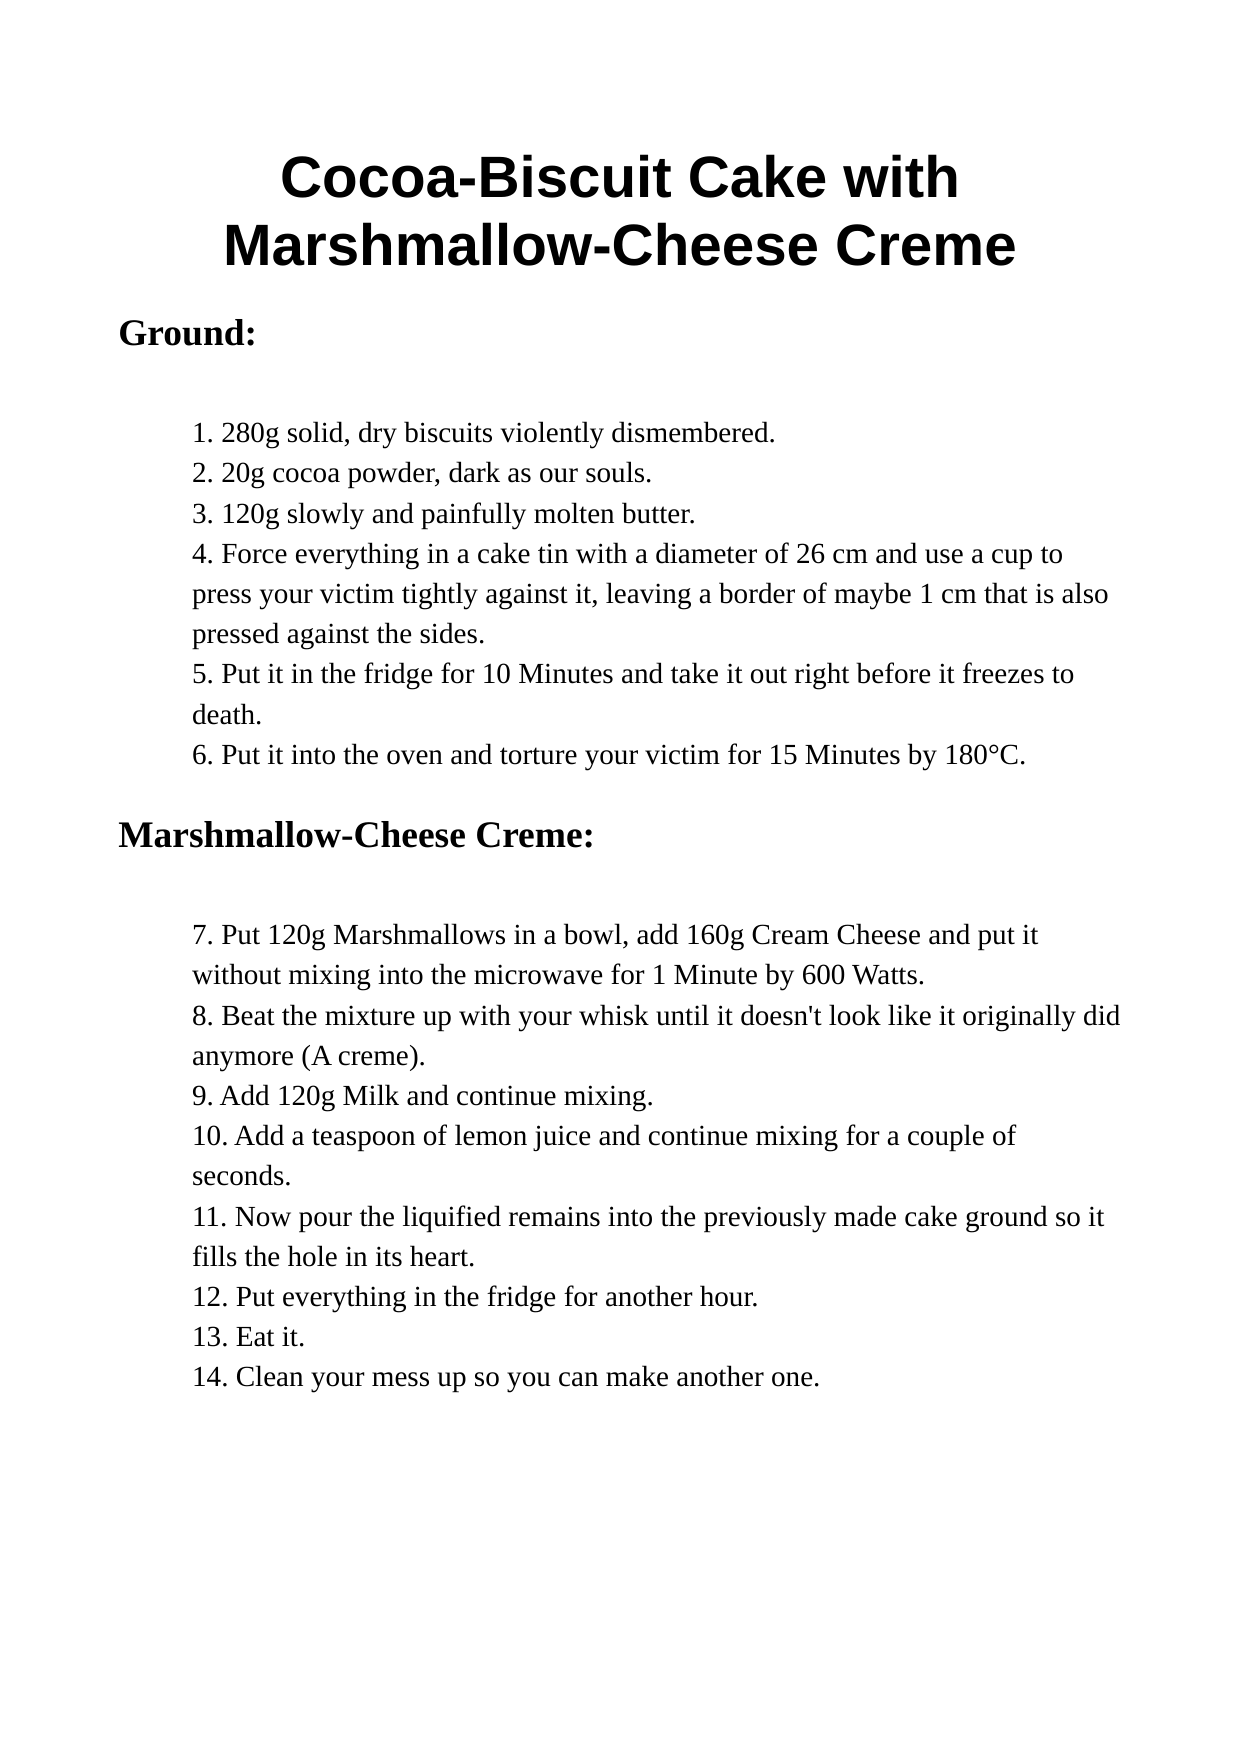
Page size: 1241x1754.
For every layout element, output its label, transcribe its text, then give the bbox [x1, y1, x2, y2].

subtitle Ground: [118, 311, 1122, 354]
list 120g slowly and painfully molten butter. [118, 496, 1122, 529]
list Eat it. [118, 1319, 1122, 1353]
list Now pour the liquified remains into the previously made cake ground so it fills the hole in its heart. [118, 1199, 1122, 1272]
list 20g cocoa powder, dark as our souls. [118, 456, 1122, 489]
list Force everything in a cake tin with a diameter of 26 cm and use a cup to press your victim tightly against it, leaving a border of maybe 1 cm that is also pressed against the sides. [118, 536, 1122, 650]
list Put everything in the fridge for another hour. [118, 1279, 1122, 1313]
list 280g solid, dry biscuits violently dismembered. [118, 415, 1122, 449]
subtitle Marshmallow-Cheese Creme: [118, 813, 1122, 856]
list Clean your mess up so you can make another one. [118, 1359, 1122, 1393]
list Put 120g Marshmallows in a bowl, add 160g Cream Cheese and put it without mixing into the microwave for 1 Minute by 600 Watts. [118, 917, 1122, 991]
title Cocoa-Biscuit Cake with Marshmallow-Cheese Creme [118, 143, 1122, 277]
list Add 120g Milk and continue mixing. [118, 1078, 1122, 1112]
list Put it into the oven and torture your victim for 15 Minutes by 180°C. [118, 737, 1122, 771]
list Beat the mixture up with your whisk until it doesn't look like it originally did anymore (A creme). [118, 998, 1122, 1071]
list Add a teaspoon of lemon juice and continue mixing for a couple of seconds. [118, 1118, 1122, 1192]
list Put it in the fridge for 10 Minutes and take it out right before it freezes to death. [118, 657, 1122, 730]
